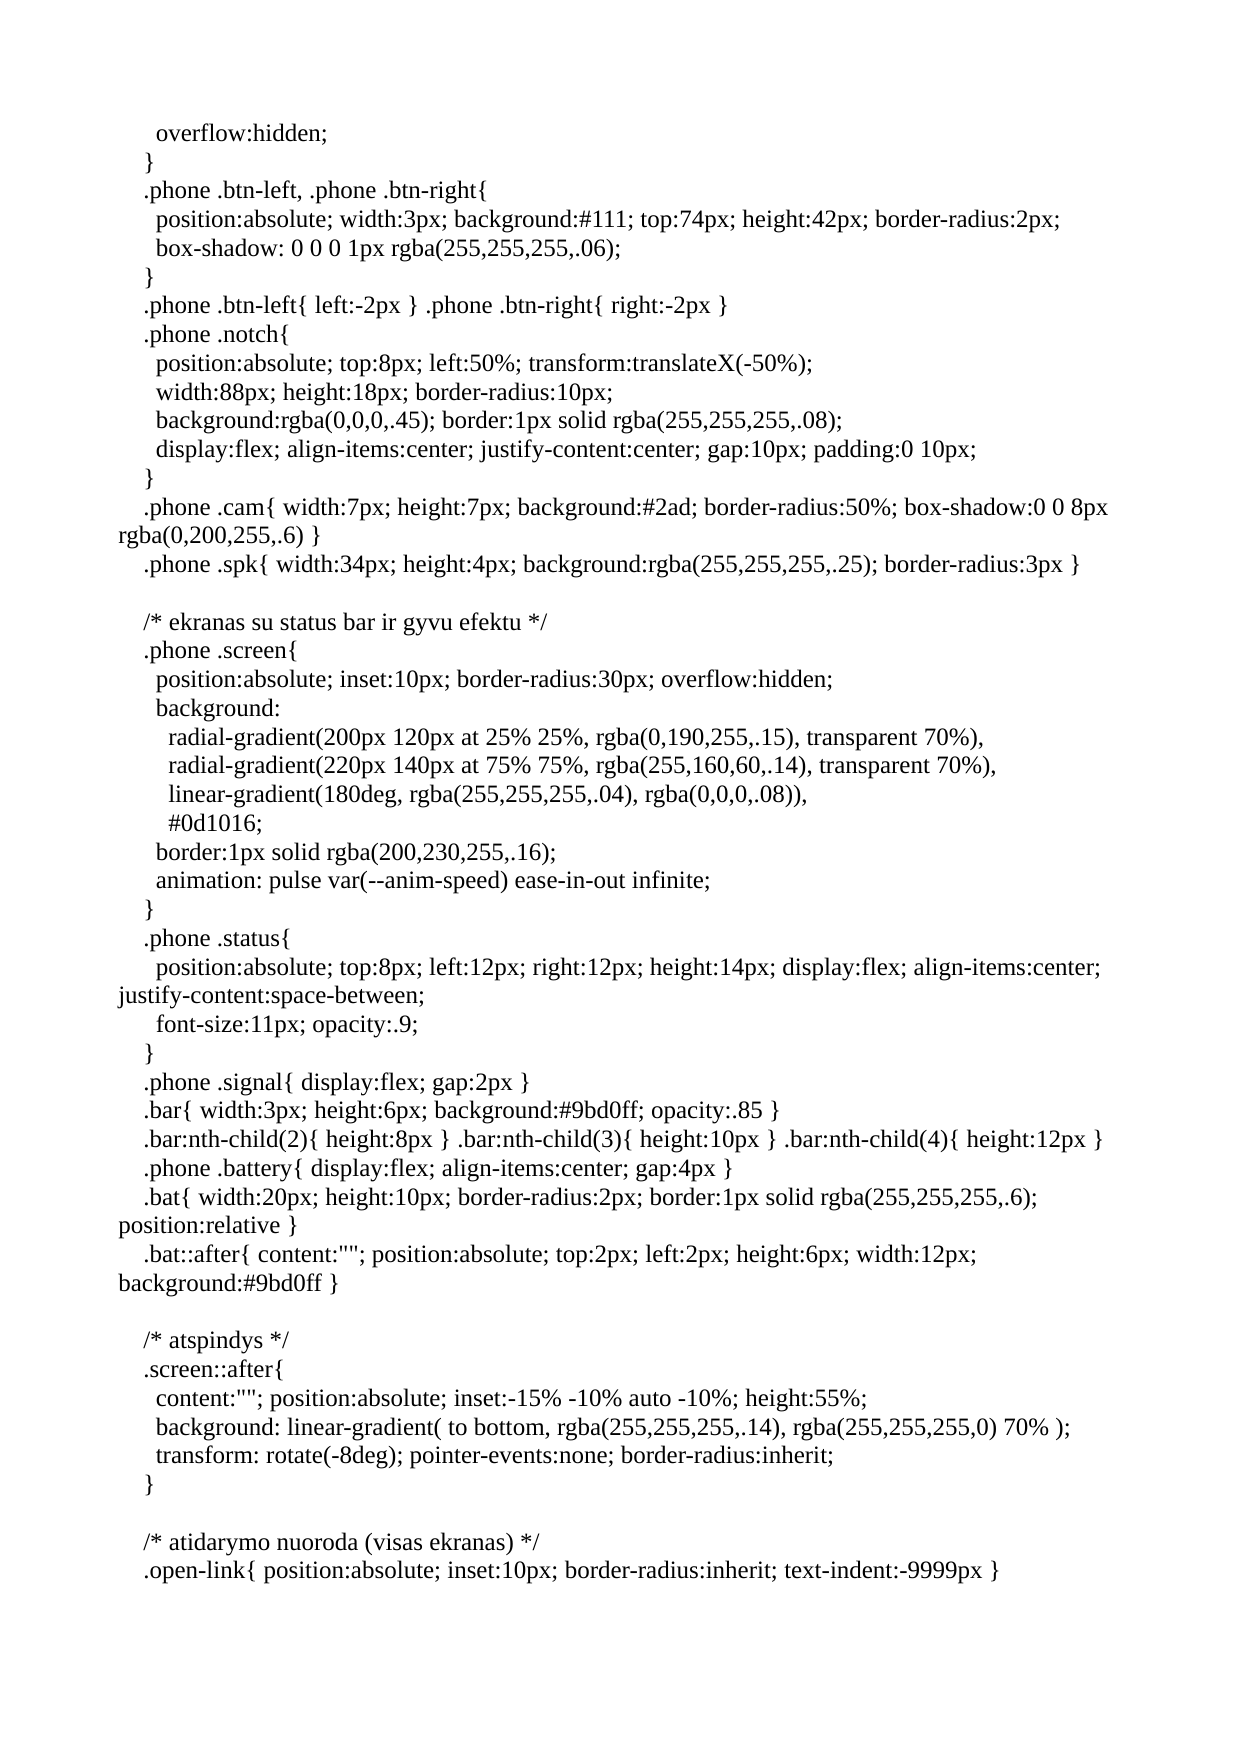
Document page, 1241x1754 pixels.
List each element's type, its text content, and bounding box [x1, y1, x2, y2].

text } [118, 262, 1122, 291]
text } [118, 463, 1122, 492]
text border:1px solid rgba(200,230,255,.16); [118, 837, 1122, 866]
text position:absolute; width:3px; background:#111; top:74px; height:42px; border-radius:2px; [118, 204, 1122, 233]
text background: linear-gradient( to bottom, rgba(255,255,255,.14), rgba(255,255,255,0) 70% ); [118, 1412, 1122, 1441]
text radial-gradient(220px 140px at 75% 75%, rgba(255,160,60,.14), transparent 70%), [118, 751, 1122, 779]
text radial-gradient(200px 120px at 25% 25%, rgba(0,190,255,.15), transparent 70%), [118, 722, 1122, 751]
text .phone .cam{ width:7px; height:7px; background:#2ad; border-radius:50%; box-shadow:0 0 8px rgba(0,200,255,.6) } [118, 492, 1122, 549]
text box-shadow: 0 0 0 1px rgba(255,255,255,.06); [118, 233, 1122, 262]
text /* atidarymo nuoroda (visas ekranas) */ [118, 1527, 1122, 1556]
text position:absolute; inset:10px; border-radius:30px; overflow:hidden; [118, 664, 1122, 693]
text position:absolute; top:8px; left:12px; right:12px; height:14px; display:flex; align-items:center; justify-content:space-between; [118, 952, 1122, 1009]
text /* ekranas su status bar ir gyvu efektu */ [118, 607, 1122, 636]
text .bar:nth-child(2){ height:8px } .bar:nth-child(3){ height:10px } .bar:nth-child(4){ height:12px } [118, 1124, 1122, 1153]
text .phone .spk{ width:34px; height:4px; background:rgba(255,255,255,.25); border-radius:3px } [118, 549, 1122, 578]
text } [118, 147, 1122, 176]
text overflow:hidden; [118, 118, 1122, 147]
text .phone .status{ [118, 923, 1122, 952]
text background: [118, 693, 1122, 722]
text .phone .btn-left{ left:-2px } .phone .btn-right{ right:-2px } [118, 291, 1122, 319]
text .bat{ width:20px; height:10px; border-radius:2px; border:1px solid rgba(255,255,255,.6); position:relative } [118, 1182, 1122, 1239]
text transform: rotate(-8deg); pointer-events:none; border-radius:inherit; [118, 1441, 1122, 1469]
text .open-link{ position:absolute; inset:10px; border-radius:inherit; text-indent:-9999px } [118, 1556, 1122, 1584]
text .phone .battery{ display:flex; align-items:center; gap:4px } [118, 1153, 1122, 1182]
text /* atspindys */ [118, 1326, 1122, 1354]
text width:88px; height:18px; border-radius:10px; [118, 377, 1122, 406]
text font-size:11px; opacity:.9; [118, 1009, 1122, 1038]
text .phone .screen{ [118, 636, 1122, 664]
text } [118, 894, 1122, 923]
text } [118, 1038, 1122, 1067]
text background:rgba(0,0,0,.45); border:1px solid rgba(255,255,255,.08); [118, 406, 1122, 434]
text } [118, 1469, 1122, 1498]
text content:""; position:absolute; inset:-15% -10% auto -10%; height:55%; [118, 1383, 1122, 1412]
text animation: pulse var(--anim-speed) ease-in-out infinite; [118, 866, 1122, 894]
text .phone .btn-left, .phone .btn-right{ [118, 176, 1122, 204]
text .phone .notch{ [118, 319, 1122, 348]
text .screen::after{ [118, 1354, 1122, 1383]
text .phone .signal{ display:flex; gap:2px } [118, 1067, 1122, 1096]
text #0d1016; [118, 808, 1122, 837]
text .bar{ width:3px; height:6px; background:#9bd0ff; opacity:.85 } [118, 1096, 1122, 1124]
text display:flex; align-items:center; justify-content:center; gap:10px; padding:0 10px; [118, 434, 1122, 463]
text linear-gradient(180deg, rgba(255,255,255,.04), rgba(0,0,0,.08)), [118, 779, 1122, 808]
text position:absolute; top:8px; left:50%; transform:translateX(-50%); [118, 348, 1122, 377]
text .bat::after{ content:""; position:absolute; top:2px; left:2px; height:6px; width:12px; background:#9bd0ff } [118, 1239, 1122, 1297]
